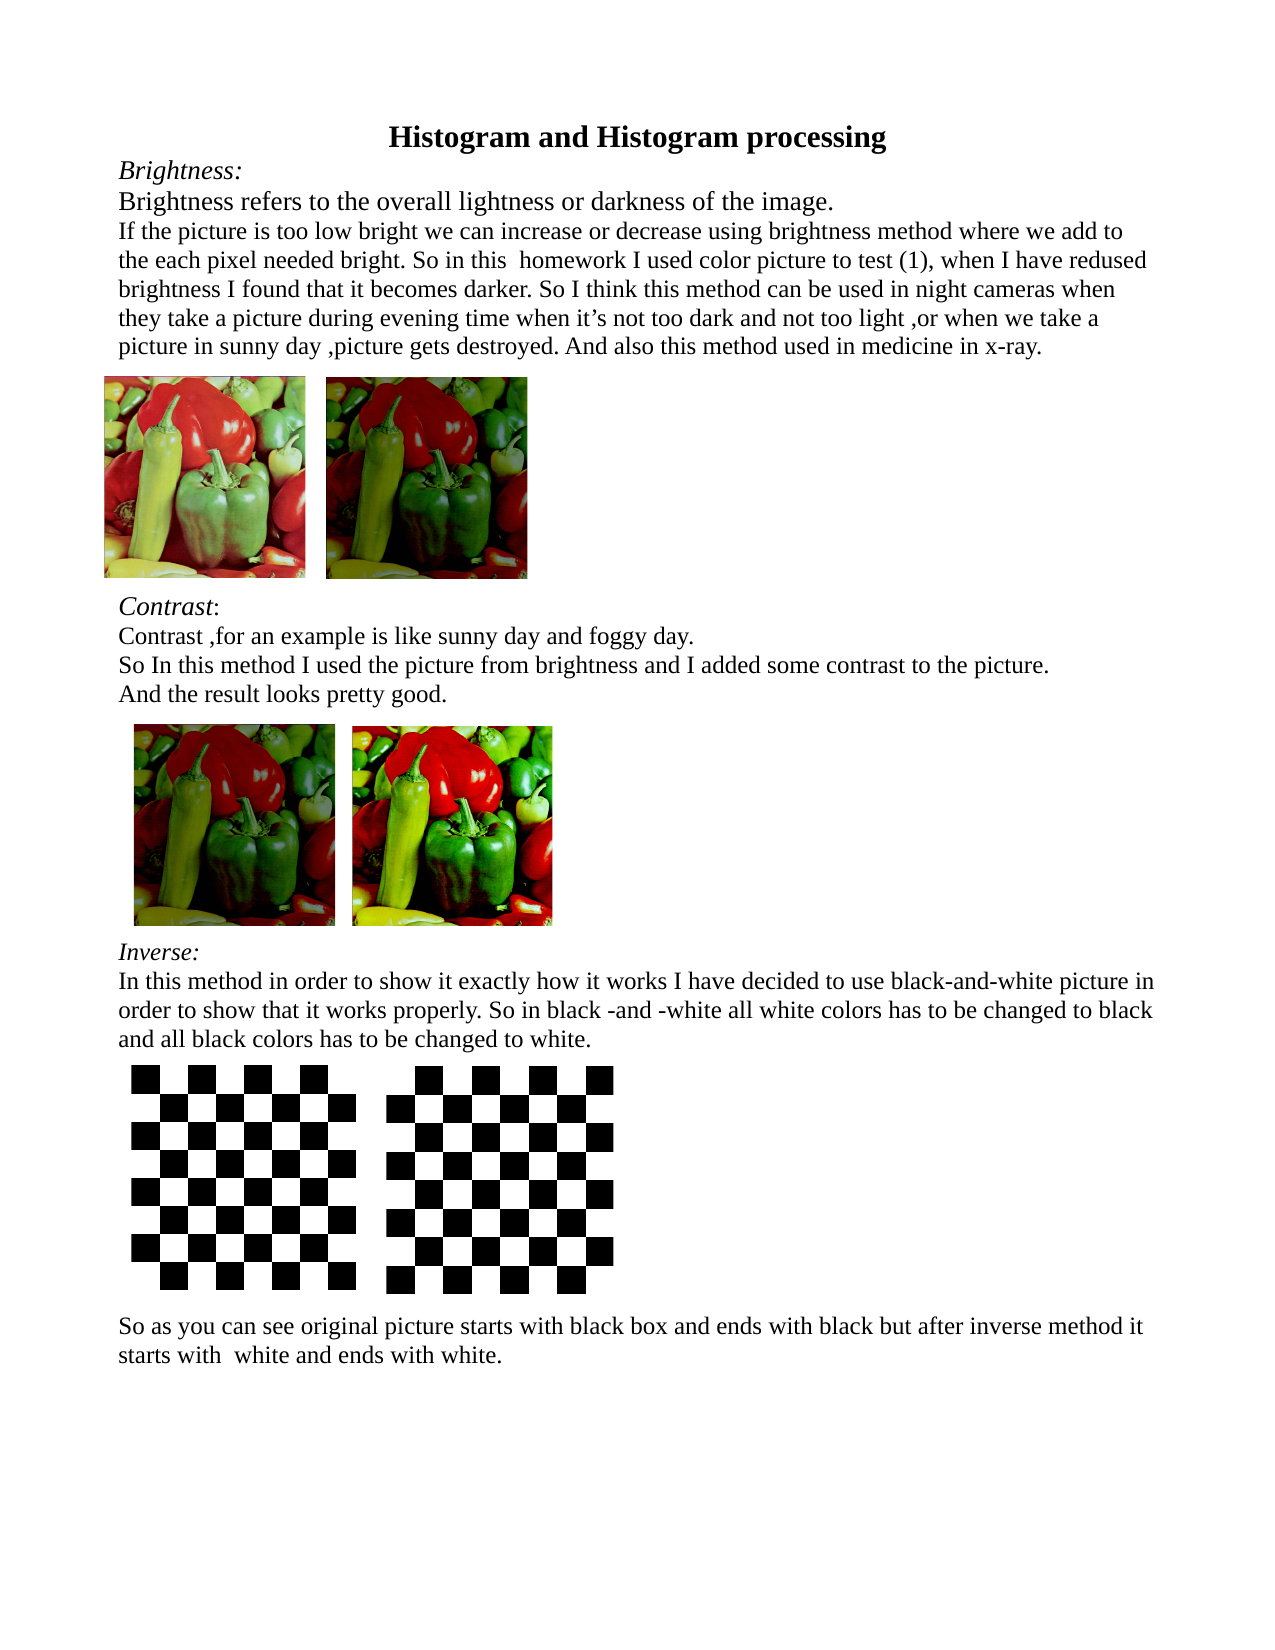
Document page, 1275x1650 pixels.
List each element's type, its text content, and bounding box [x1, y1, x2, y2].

text Inverse: [118, 937, 1157, 966]
text If the picture is too low bright we can increase or decrease using brightness method where we add to the each pixel needed bright. So in this homework I used color picture to test (1), when I have redused brightness I found that it becomes darker. So I think this method can be used in night cameras when they take a picture during evening time when it’s not too dark and not too light ,or when we take a picture in sunny day ,picture gets destroyed. And also this method used in medicine in x-ray. [118, 216, 1157, 360]
picture [131, 1065, 356, 1290]
text Contrast: [118, 590, 1157, 621]
text Brightness: [118, 154, 1157, 185]
text Contrast ,for an example is like sunny day and foggy day. [118, 621, 1157, 650]
text Histogram and Histogram processing [118, 118, 1157, 154]
text In this method in order to show it exactly how it works I have decided to use black-and-white picture in order to show that it works properly. So in black -and -white all white colors has to be changed to black and all black colors has to be changed to white. [118, 966, 1157, 1052]
picture [386, 1066, 614, 1294]
picture [104, 376, 306, 578]
text Brightness refers to the overall lightness or darkness of the image. [118, 185, 1157, 216]
picture [352, 726, 553, 926]
picture [133, 724, 336, 926]
picture [326, 377, 528, 579]
text So In this method I used the picture from brightness and I added some contrast to the picture. [118, 650, 1157, 679]
text And the result looks pretty good. [118, 679, 1157, 707]
text So as you can see original picture starts with black box and ends with black but after inverse method it starts with white and ends with white. [118, 1311, 1157, 1369]
